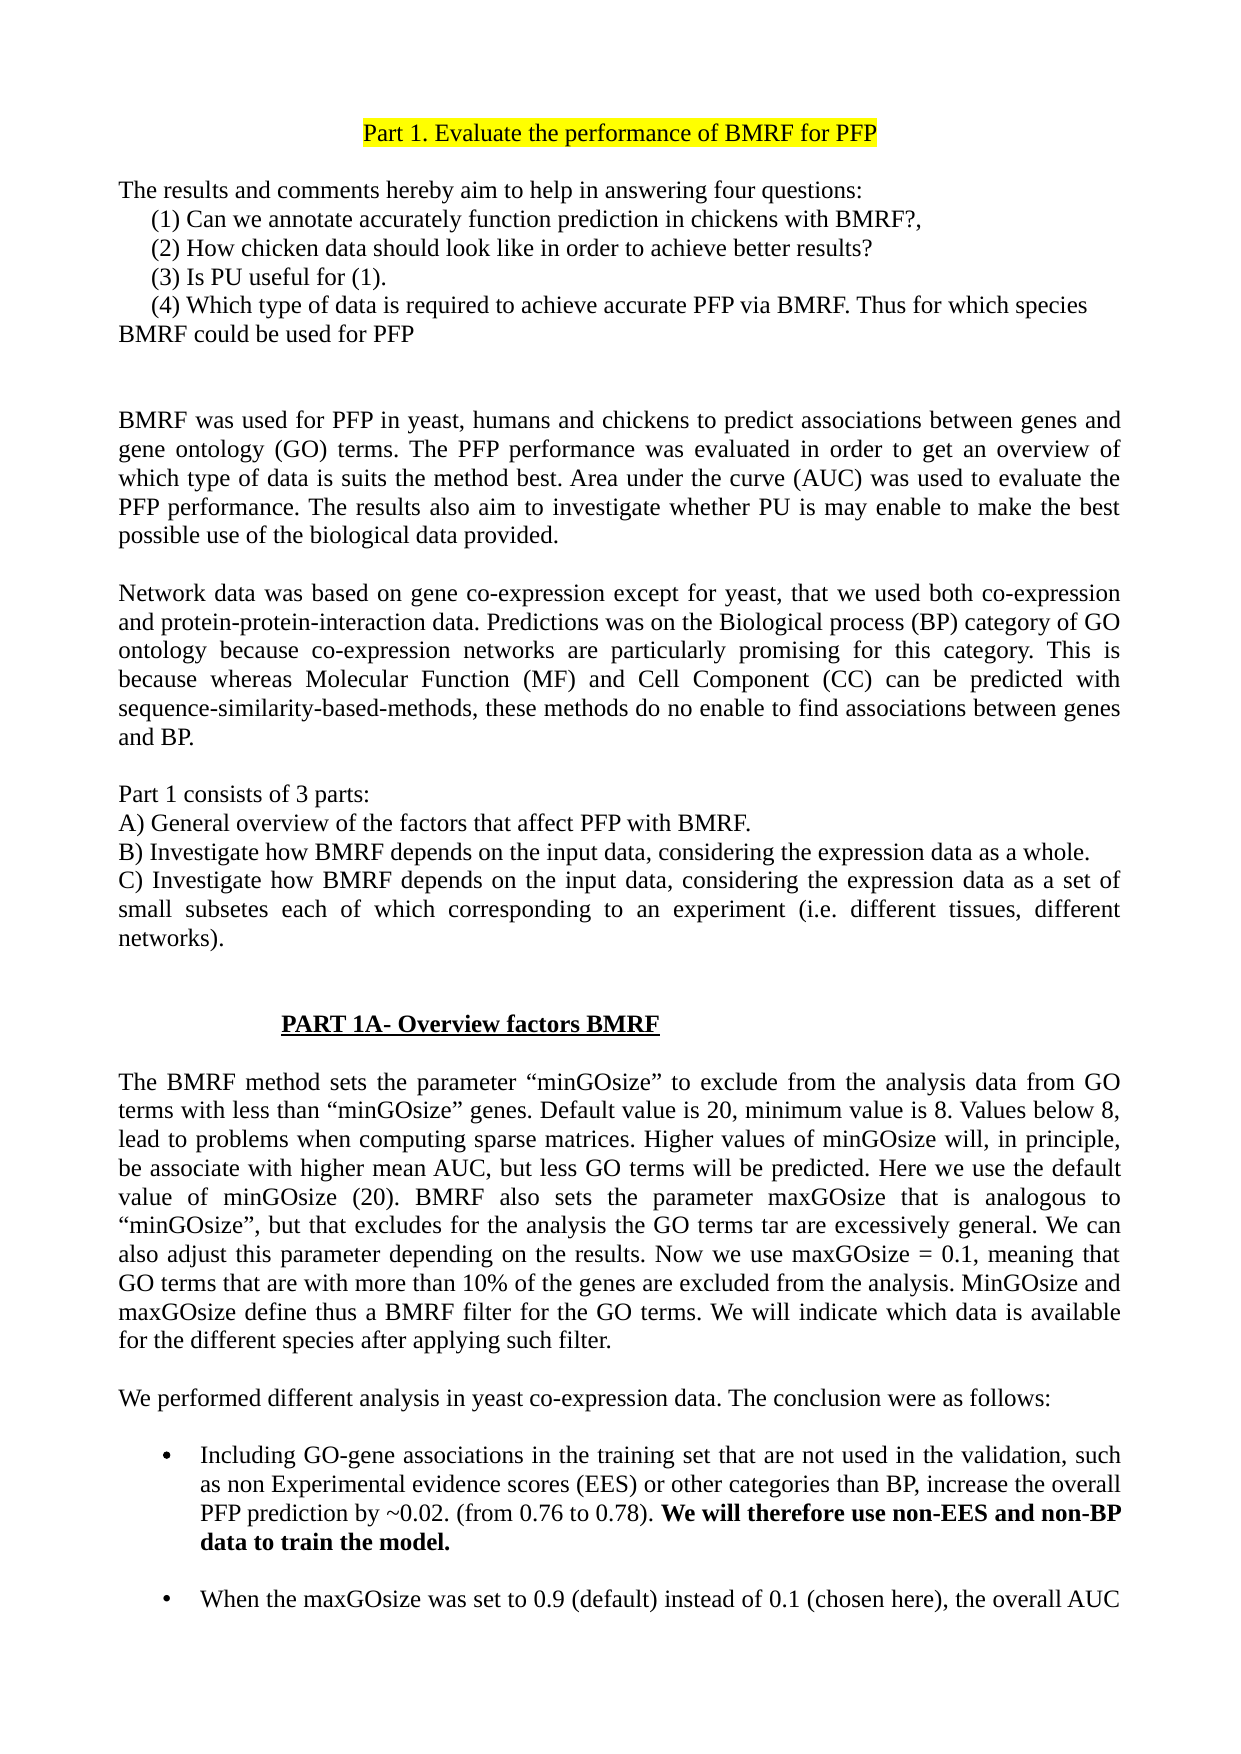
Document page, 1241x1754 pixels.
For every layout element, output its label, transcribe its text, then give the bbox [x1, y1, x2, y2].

text We performed different analysis in yeast co-expression data. The conclusion were as follows: [118, 1383, 1122, 1412]
list Including GO-gene associations in the training set that are not used in the validation, such as non Experimental evidence scores (EES) or other categories than BP, increase the overall PFP prediction by ~0.02. (from 0.76 to 0.78). We will therefore use non-EES and non-BP data to train the model. [162, 1441, 1122, 1556]
text Part 1 consists of 3 parts: [118, 779, 1122, 808]
text C) Investigate how BMRF depends on the input data, considering the expression data as a set of small subsetes each of which corresponding to an experiment (i.e. different tissues, different networks). [118, 866, 1122, 952]
text B) Investigate how BMRF depends on the input data, considering the expression data as a whole. [118, 837, 1122, 866]
text (2) How chicken data should look like in order to achieve better results? [118, 233, 1122, 262]
text (4) Which type of data is required to achieve accurate PFP via BMRF. Thus for which species BMRF could be used for PFP [118, 291, 1122, 348]
text (1) Can we annotate accurately function prediction in chickens with BMRF?, [118, 204, 1122, 233]
text (3) Is PU useful for (1). [118, 262, 1122, 291]
text Network data was based on gene co-expression except for yeast, that we used both co-expression and protein-protein-interaction data. Predictions was on the Biological process (BP) category of GO ontology because co-expression networks are particularly promising for this category. This is because whereas Molecular Function (MF) and Cell Component (CC) can be predicted with sequence-similarity-based-methods, these methods do no enable to find associations between genes and BP. [118, 578, 1122, 751]
list When the maxGOsize was set to 0.9 (default) instead of 0.1 (chosen here), the overall AUC [162, 1584, 1122, 1613]
text A) General overview of the factors that affect PFP with BMRF. [118, 808, 1122, 837]
text The BMRF method sets the parameter “minGOsize” to exclude from the analysis data from GO terms with less than “minGOsize” genes. Default value is 20, minimum value is 8. Values below 8, lead to problems when computing sparse matrices. Higher values of minGOsize will, in principle, be associate with higher mean AUC, but less GO terms will be predicted. Here we use the default value of minGOsize (20). BMRF also sets the parameter maxGOsize that is analogous to “minGOsize”, but that excludes for the analysis the GO terms tar are excessively general. We can also adjust this parameter depending on the results. Now we use maxGOsize = 0.1, meaning that GO terms that are with more than 10% of the genes are excluded from the analysis. MinGOsize and maxGOsize define thus a BMRF filter for the GO terms. We will indicate which data is available for the different species after applying such filter. [118, 1067, 1122, 1354]
text Part 1. Evaluate the performance of BMRF for PFP [118, 118, 1122, 147]
text The results and comments hereby aim to help in answering four questions: [118, 176, 1122, 204]
text BMRF was used for PFP in yeast, humans and chickens to predict associations between genes and gene ontology (GO) terms. The PFP performance was evaluated in order to get an overview of which type of data is suits the method best. Area under the curve (AUC) was used to evaluate the PFP performance. The results also aim to investigate whether PU is may enable to make the best possible use of the biological data provided. [118, 406, 1122, 549]
text PART 1A- Overview factors BMRF [118, 1009, 1122, 1038]
